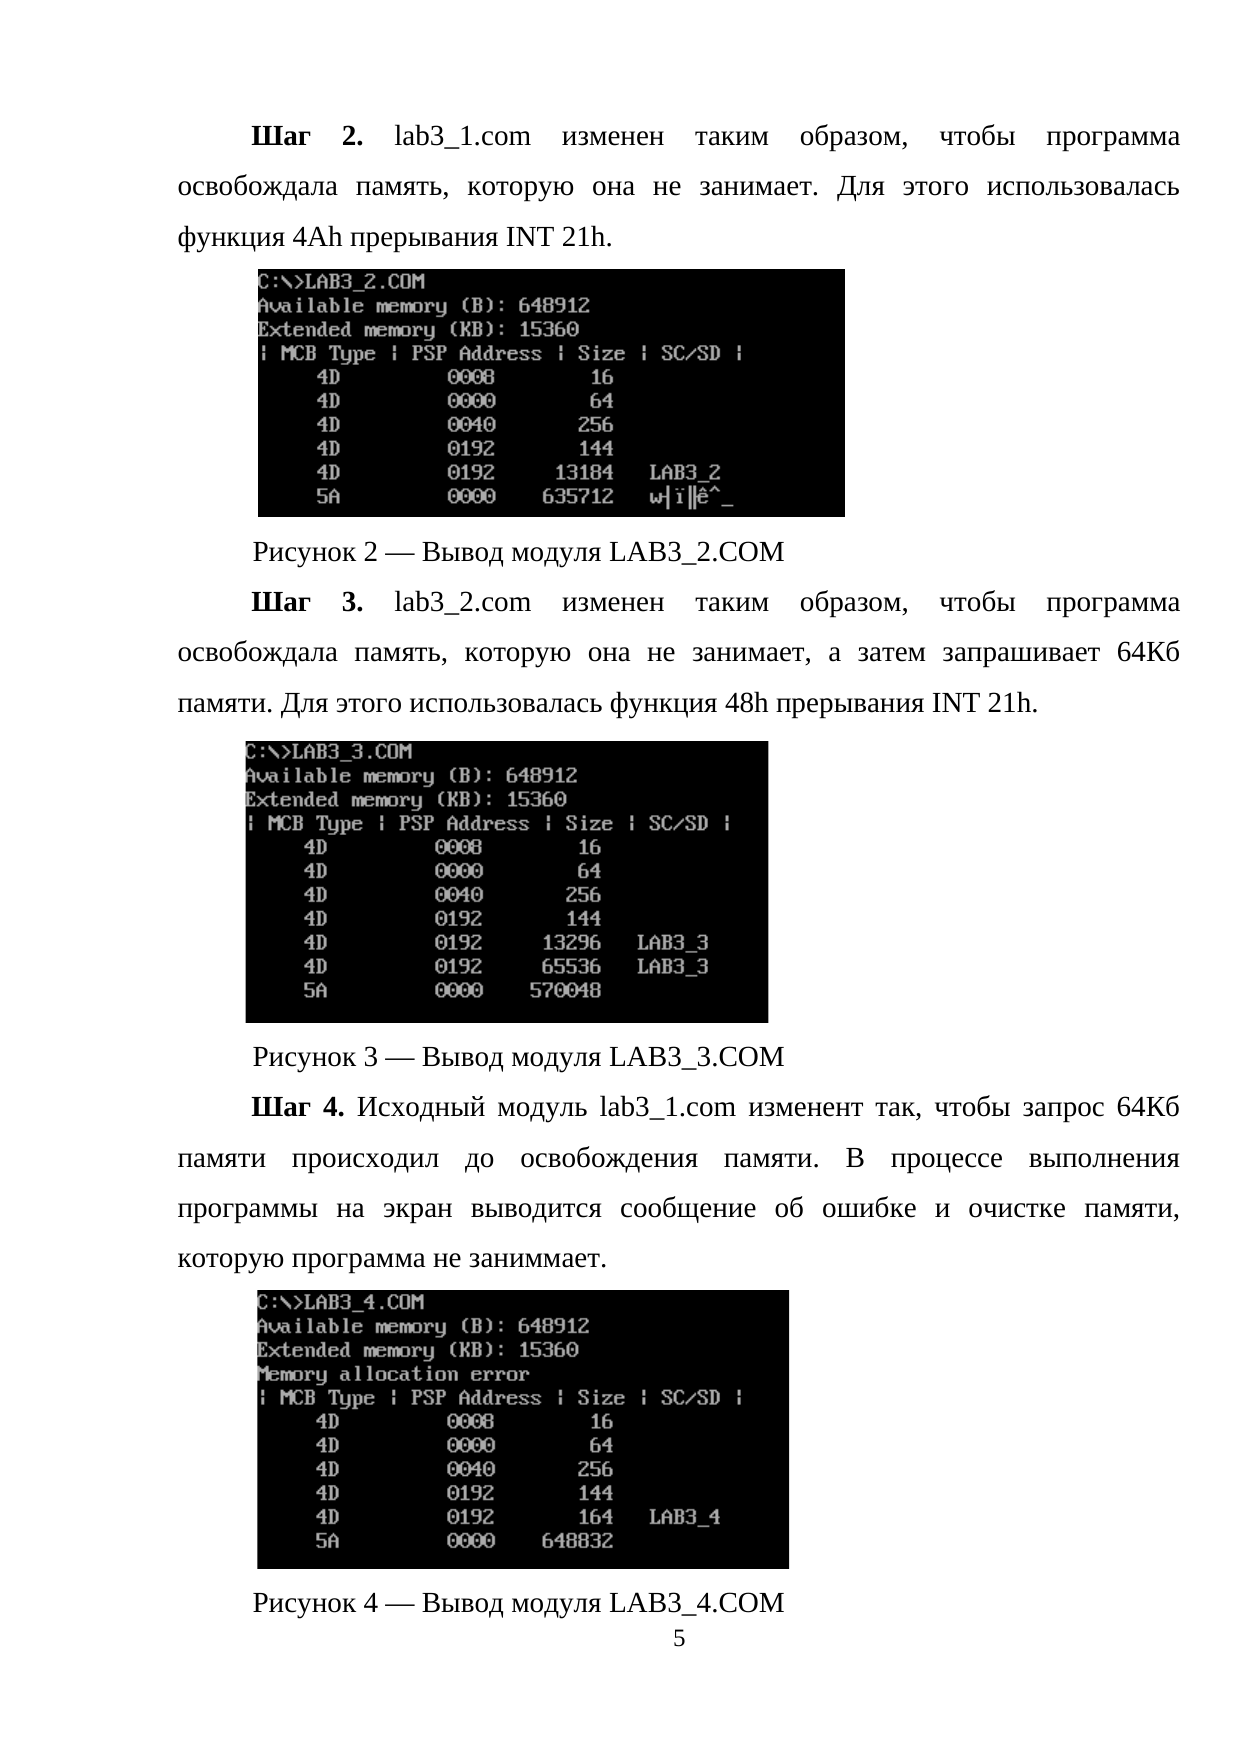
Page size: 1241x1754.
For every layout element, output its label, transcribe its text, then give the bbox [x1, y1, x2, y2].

text Рисунок 2 — Вывод модуля LAB3_2.COM [177, 269, 1181, 567]
text Рисунок 4 — Вывод модуля LAB3_4.COM [177, 1291, 1181, 1619]
picture [257, 1290, 790, 1569]
text Шаг 3. lab3_2.com изменен таким образом, чтобы программа освобождала память, которую она не занимает, а затем запрашивает 64Кб памяти. Для этого использовалась функция 48h прерывания INT 21h. [177, 584, 1181, 718]
text Шаг 2. lab3_1.com изменен таким образом, чтобы программа освобождала память, которую она не занимает. Для этого использовалась функция 4Ah прерывания INT 21h. [177, 118, 1181, 252]
text Рисунок 3 — Вывод модуля LAB3_3.COM [177, 735, 1181, 1073]
text Шаг 4. Исходный модуль lab3_1.com изменент так, чтобы запрос 64Кб памяти происходил до освобождения памяти. В процессе выполнения программы на экран выводится сообщение об ошибке и очистке памяти, которую программа не заниммает. [177, 1089, 1181, 1274]
picture [258, 269, 845, 517]
picture [245, 741, 769, 1023]
